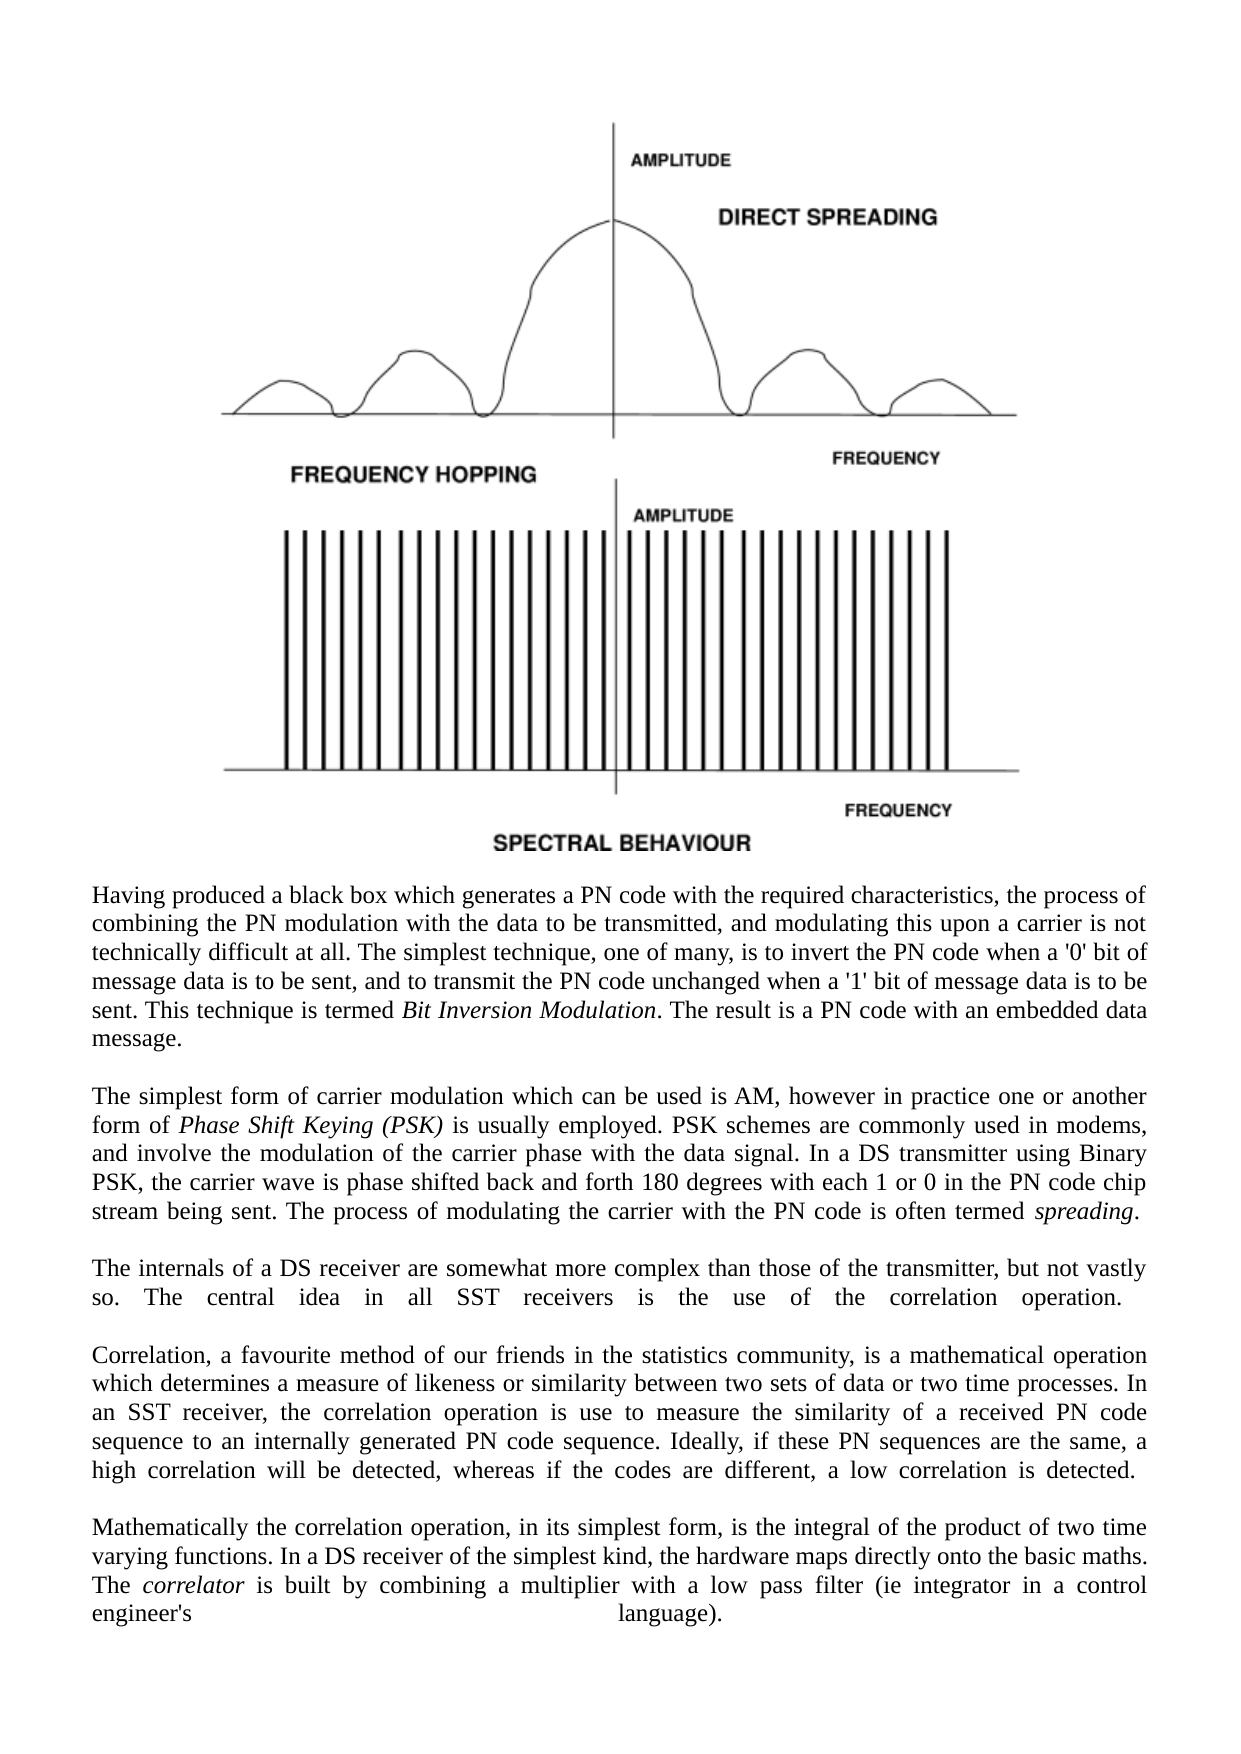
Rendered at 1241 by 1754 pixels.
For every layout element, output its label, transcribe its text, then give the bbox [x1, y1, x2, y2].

table_cell Having produced a black box which generates a PN code with the required characteristics, the process of combining the PN modulation with the data to be transmitted, and modulating this upon a carrier is not technically difficult at all. The simplest technique, one of many, is to invert the PN code when a '0' bit of message data is to be sent, and to transmit the PN code unchanged when a '1' bit of message data is to be sent. This technique is termed Bit Inversion Modulation. The result is a PN code with an embedded data message. The simplest form of carrier modulation which can be used is AM, however in practice one or another form of Phase Shift Keying (PSK) is usually employed. PSK schemes are commonly used in modems, and involve the modulation of the carrier phase with the data signal. In a DS transmitter using Binary PSK, the carrier wave is phase shifted back and forth 180 degrees with each 1 or 0 in the PN code chip stream being sent. The process of modulating the carrier with the PN code is often termed spreading. The internals of a DS receiver are somewhat more complex than those of the transmitter, but not vastly so. The central idea in all SST receivers is the use of the correlation operation. Correlation, a favourite method of our friends in the statistics community, is a mathematical operation which determines a measure of likeness or similarity between two sets of data or two time processes. In an SST receiver, the correlation operation is use to measure the similarity of a received PN code sequence to an internally generated PN code sequence. Ideally, if these PN sequences are the same, a high correlation will be detected, whereas if the codes are different, a low correlation is detected. Mathematically the correlation operation, in its simplest form, is the integral of the product of two time varying functions. In a DS receiver of the simplest kind, the hardware maps directly onto the basic maths. The correlator is built by combining a multiplier with a low pass filter (ie integrator in a control engineer's language). [89, 118, 1152, 1630]
picture [220, 121, 1020, 851]
